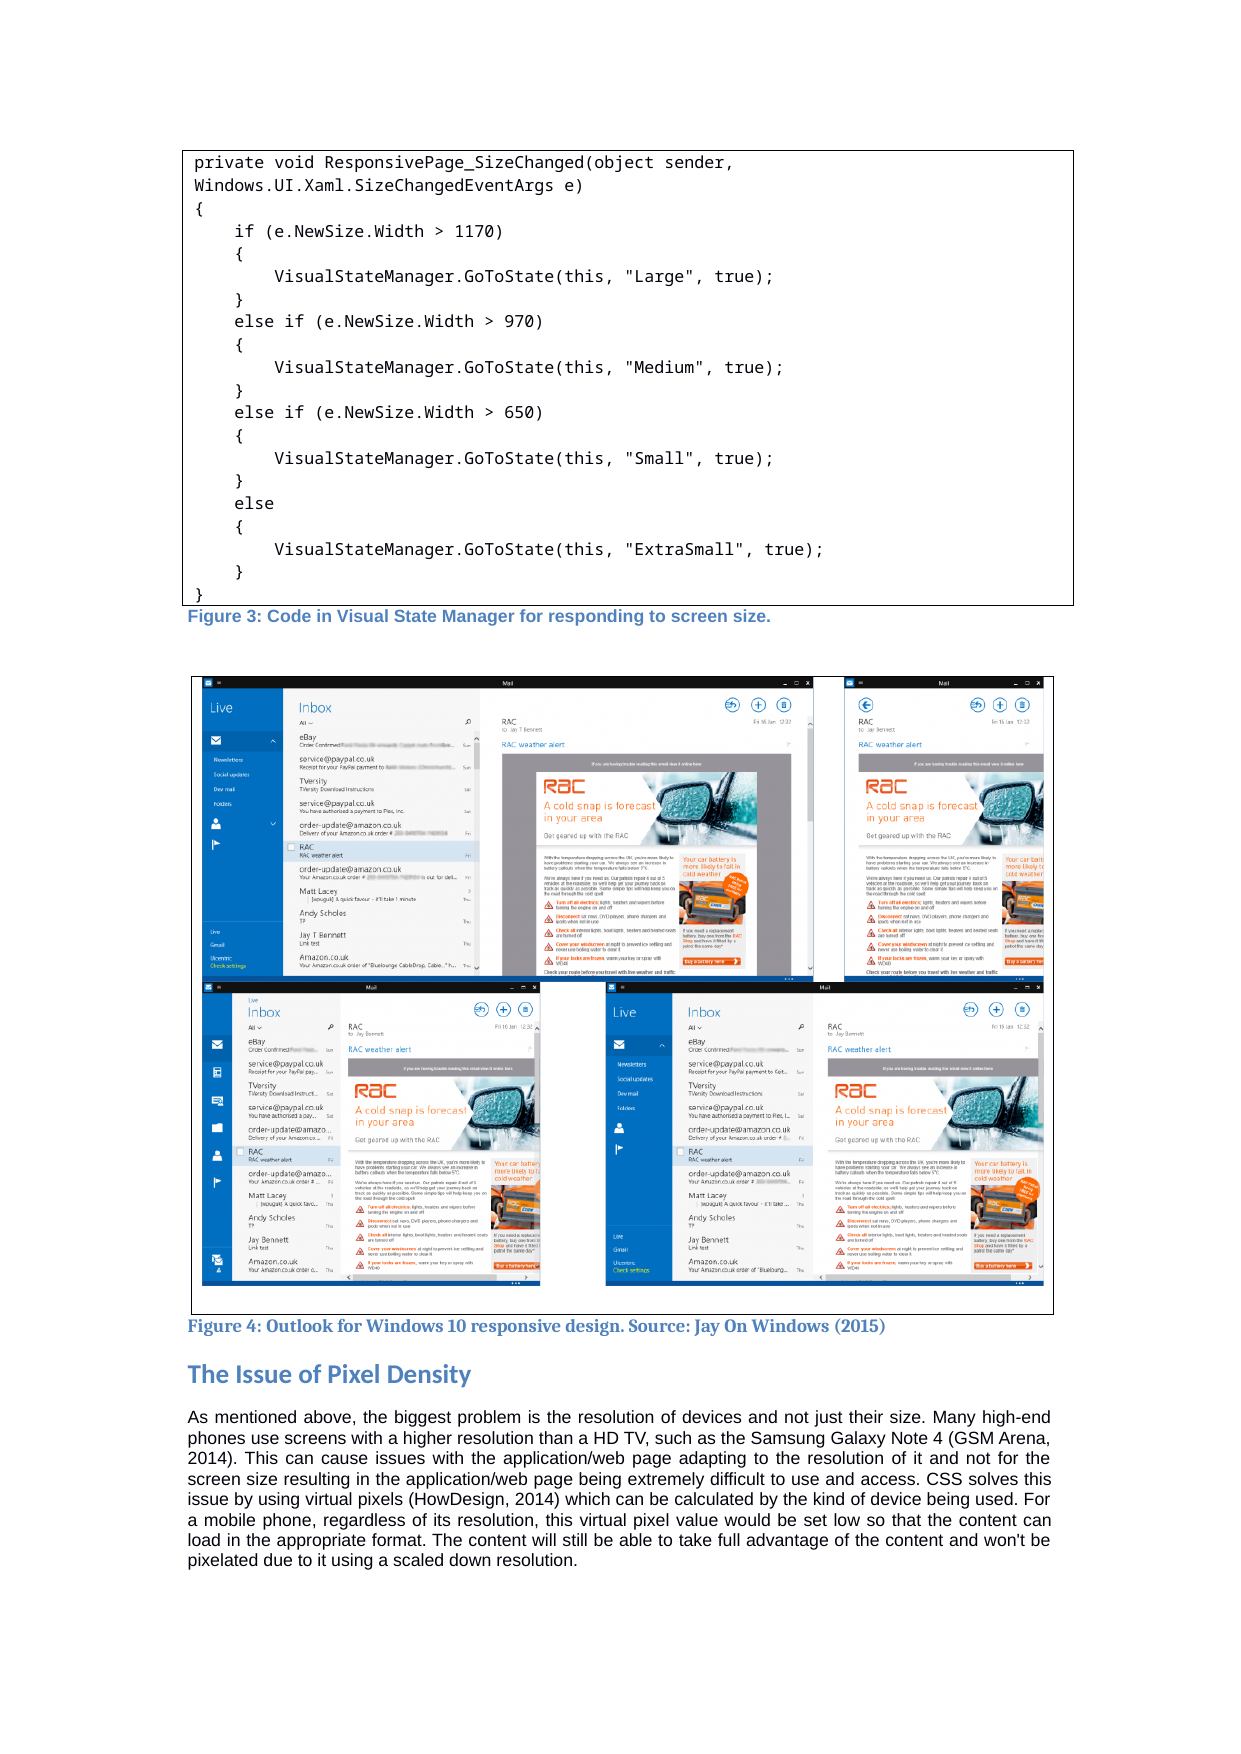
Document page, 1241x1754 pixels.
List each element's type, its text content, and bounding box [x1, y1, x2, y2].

text As mentioned above, the biggest problem is the resolution of devices and not just their size. Many high-end phones use screens with a higher resolution than a HD TV, such as the Samsung Galaxy Note 4 (GSM Arena, 2014). This can cause issues with the application/web page adapting to the resolution of it and not for the screen size resulting in the application/web page being extremely difficult to use and access. CSS solves this issue by using virtual pixels (HowDesign, 2014) which can be calculated by the kind of device being used. For a mobile phone, regardless of its resolution, this virtual pixel value would be set low so that the content can load in the appropriate format. The content will still be able to take full advantage of the content and won't be pixelated due to it using a scaled down resolution. [187, 1407, 1053, 1571]
table_header private void ResponsivePage_SizeChanged(object sender, Windows.UI.Xaml.SizeChangedEventArgs e) { if (e.NewSize.Width > 1170) { VisualStateManager.GoToState(this, "Large", true); } else if (e.NewSize.Width > 970) { VisualStateManager.GoToState(this, "Medium", true); } else if (e.NewSize.Width > 650) { VisualStateManager.GoToState(this, "Small", true); } else { VisualStateManager.GoToState(this, "ExtraSmall", true); } } [183, 151, 1073, 605]
text Figure 3: Code in Visual State Manager for responding to screen size. [187, 606, 1053, 627]
picture [202, 677, 1044, 1286]
table_header [192, 677, 1053, 1314]
subtitle The Issue of Pixel Density [187, 1357, 1053, 1391]
text Figure 4: Outlook for Windows 10 responsive design. Source: Jay On Windows (2015) [187, 1315, 1053, 1337]
